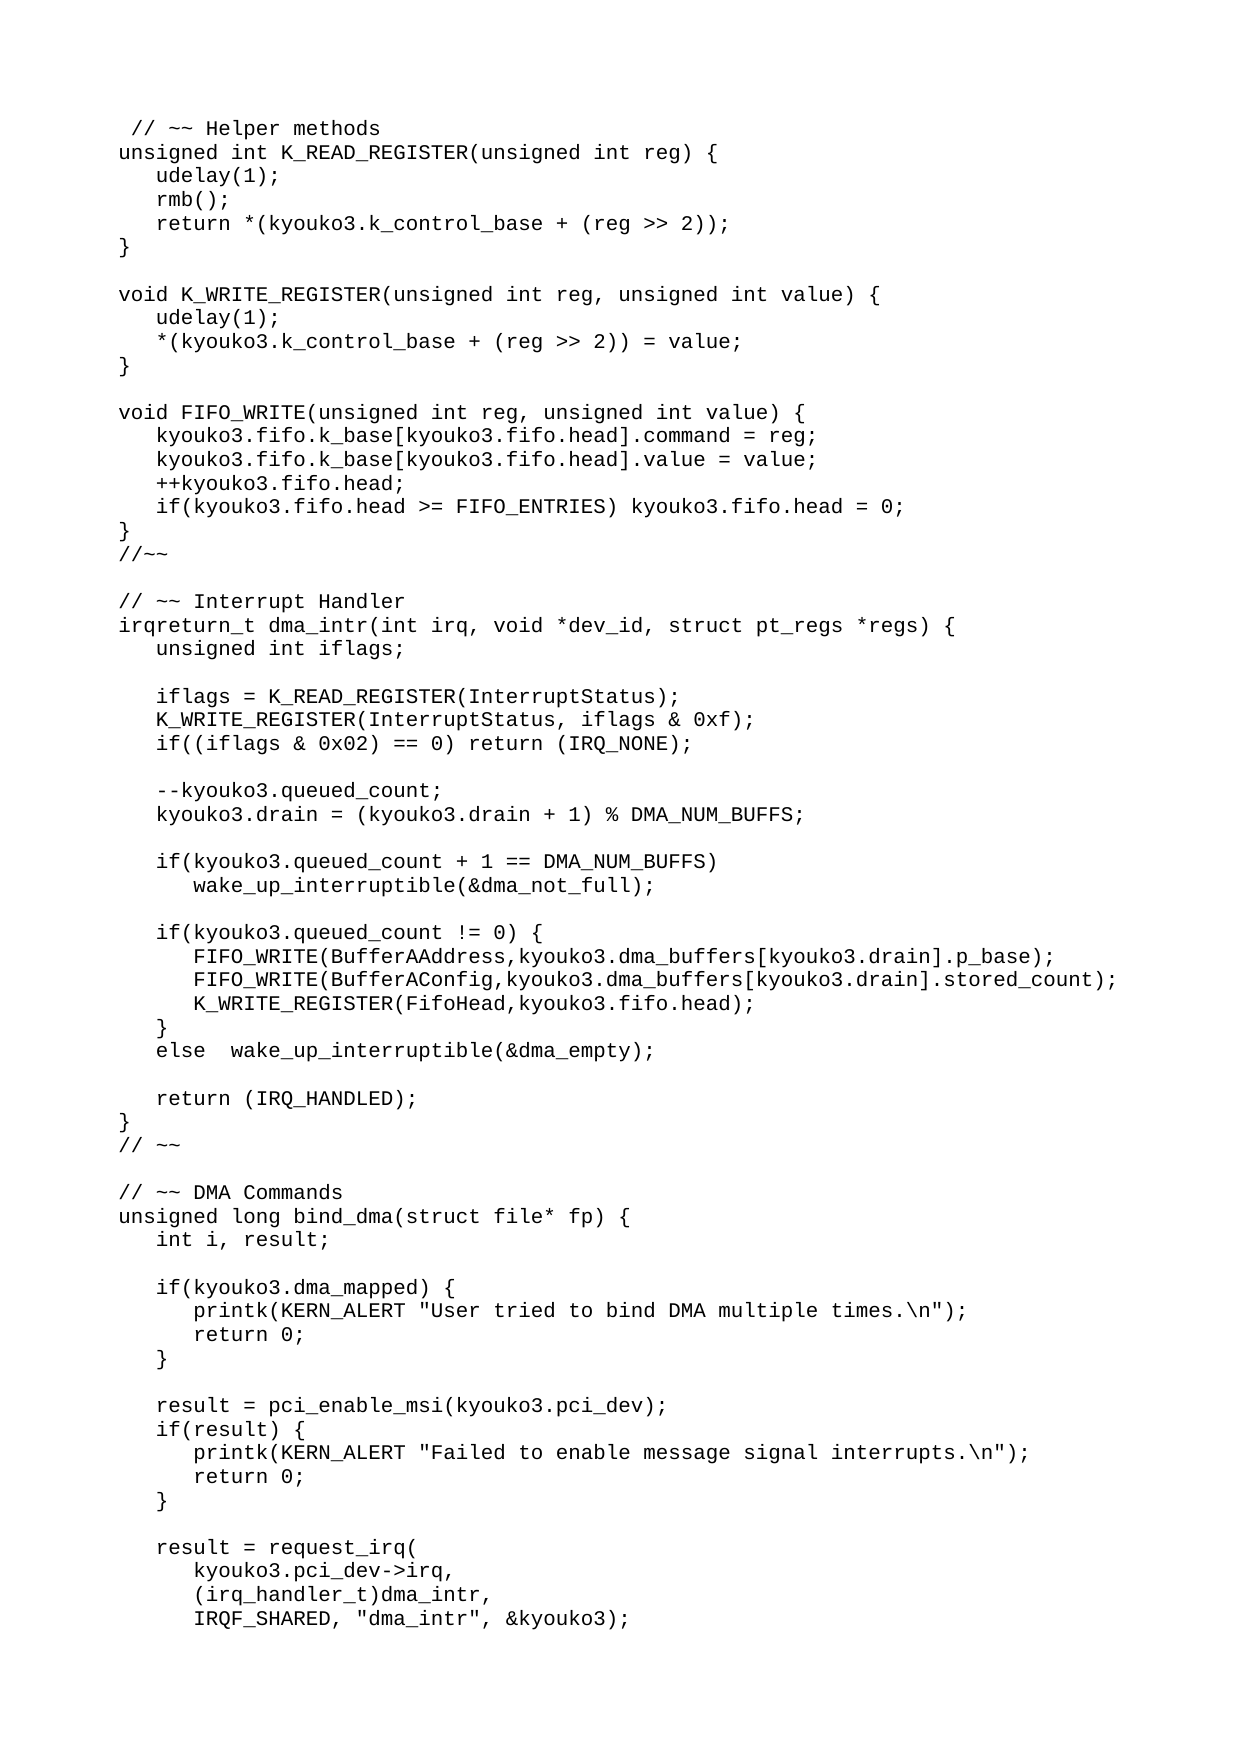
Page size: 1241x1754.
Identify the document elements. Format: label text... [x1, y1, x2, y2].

text kyouko3.pci_dev->irq, [118, 1561, 1122, 1584]
text result = pci_enable_msi(kyouko3.pci_dev); [118, 1395, 1122, 1419]
text return 0; [118, 1466, 1122, 1489]
text FIFO_WRITE(BufferAAddress,kyouko3.dma_buffers[kyouko3.drain].p_base); [118, 946, 1122, 969]
text udelay(1); [118, 307, 1122, 331]
text // ~~ Interrupt Handler [118, 591, 1122, 615]
text *(kyouko3.k_control_base + (reg >> 2)) = value; [118, 331, 1122, 354]
text // ~~ DMA Commands [118, 1182, 1122, 1206]
text void FIFO_WRITE(unsigned int reg, unsigned int value) { [118, 402, 1122, 426]
text IRQF_SHARED, "dma_intr", &kyouko3); [118, 1608, 1122, 1631]
text // ~~ [118, 1135, 1122, 1158]
text kyouko3.drain = (kyouko3.drain + 1) % DMA_NUM_BUFFS; [118, 804, 1122, 827]
text printk(KERN_ALERT "User tried to bind DMA multiple times.\n"); [118, 1300, 1122, 1324]
text if(kyouko3.dma_mapped) { [118, 1277, 1122, 1300]
text if((iflags & 0x02) == 0) return (IRQ_NONE); [118, 733, 1122, 757]
text } [118, 1017, 1122, 1040]
text result = request_irq( [118, 1537, 1122, 1561]
text return (IRQ_HANDLED); [118, 1088, 1122, 1111]
text if(kyouko3.fifo.head >= FIFO_ENTRIES) kyouko3.fifo.head = 0; [118, 496, 1122, 520]
text } [118, 236, 1122, 260]
text //~~ [118, 544, 1122, 567]
text if(kyouko3.queued_count + 1 == DMA_NUM_BUFFS) [118, 851, 1122, 875]
text (irq_handler_t)dma_intr, [118, 1584, 1122, 1608]
text int i, result; [118, 1229, 1122, 1253]
text unsigned int iflags; [118, 638, 1122, 662]
text udelay(1); [118, 165, 1122, 189]
text // ~~ Helper methods [118, 118, 1122, 142]
text else wake_up_interruptible(&dma_empty); [118, 1040, 1122, 1064]
text FIFO_WRITE(BufferAConfig,kyouko3.dma_buffers[kyouko3.drain].stored_count); [118, 969, 1122, 993]
text --kyouko3.queued_count; [118, 780, 1122, 804]
text kyouko3.fifo.k_base[kyouko3.fifo.head].value = value; [118, 449, 1122, 473]
text } [118, 520, 1122, 544]
text ++kyouko3.fifo.head; [118, 473, 1122, 496]
text } [118, 354, 1122, 378]
text kyouko3.fifo.k_base[kyouko3.fifo.head].command = reg; [118, 426, 1122, 449]
text printk(KERN_ALERT "Failed to enable message signal interrupts.\n"); [118, 1442, 1122, 1466]
text K_WRITE_REGISTER(InterruptStatus, iflags & 0xf); [118, 709, 1122, 733]
text wake_up_interruptible(&dma_not_full); [118, 875, 1122, 898]
text irqreturn_t dma_intr(int irq, void *dev_id, struct pt_regs *regs) { [118, 615, 1122, 638]
text unsigned long bind_dma(struct file* fp) { [118, 1206, 1122, 1229]
text void K_WRITE_REGISTER(unsigned int reg, unsigned int value) { [118, 284, 1122, 307]
text } [118, 1111, 1122, 1135]
text rmb(); [118, 189, 1122, 213]
text if(result) { [118, 1419, 1122, 1442]
text unsigned int K_READ_REGISTER(unsigned int reg) { [118, 142, 1122, 165]
text K_WRITE_REGISTER(FifoHead,kyouko3.fifo.head); [118, 993, 1122, 1017]
text } [118, 1348, 1122, 1371]
text } [118, 1489, 1122, 1513]
text return 0; [118, 1324, 1122, 1348]
text if(kyouko3.queued_count != 0) { [118, 922, 1122, 946]
text return *(kyouko3.k_control_base + (reg >> 2)); [118, 213, 1122, 236]
text iflags = K_READ_REGISTER(InterruptStatus); [118, 686, 1122, 709]
